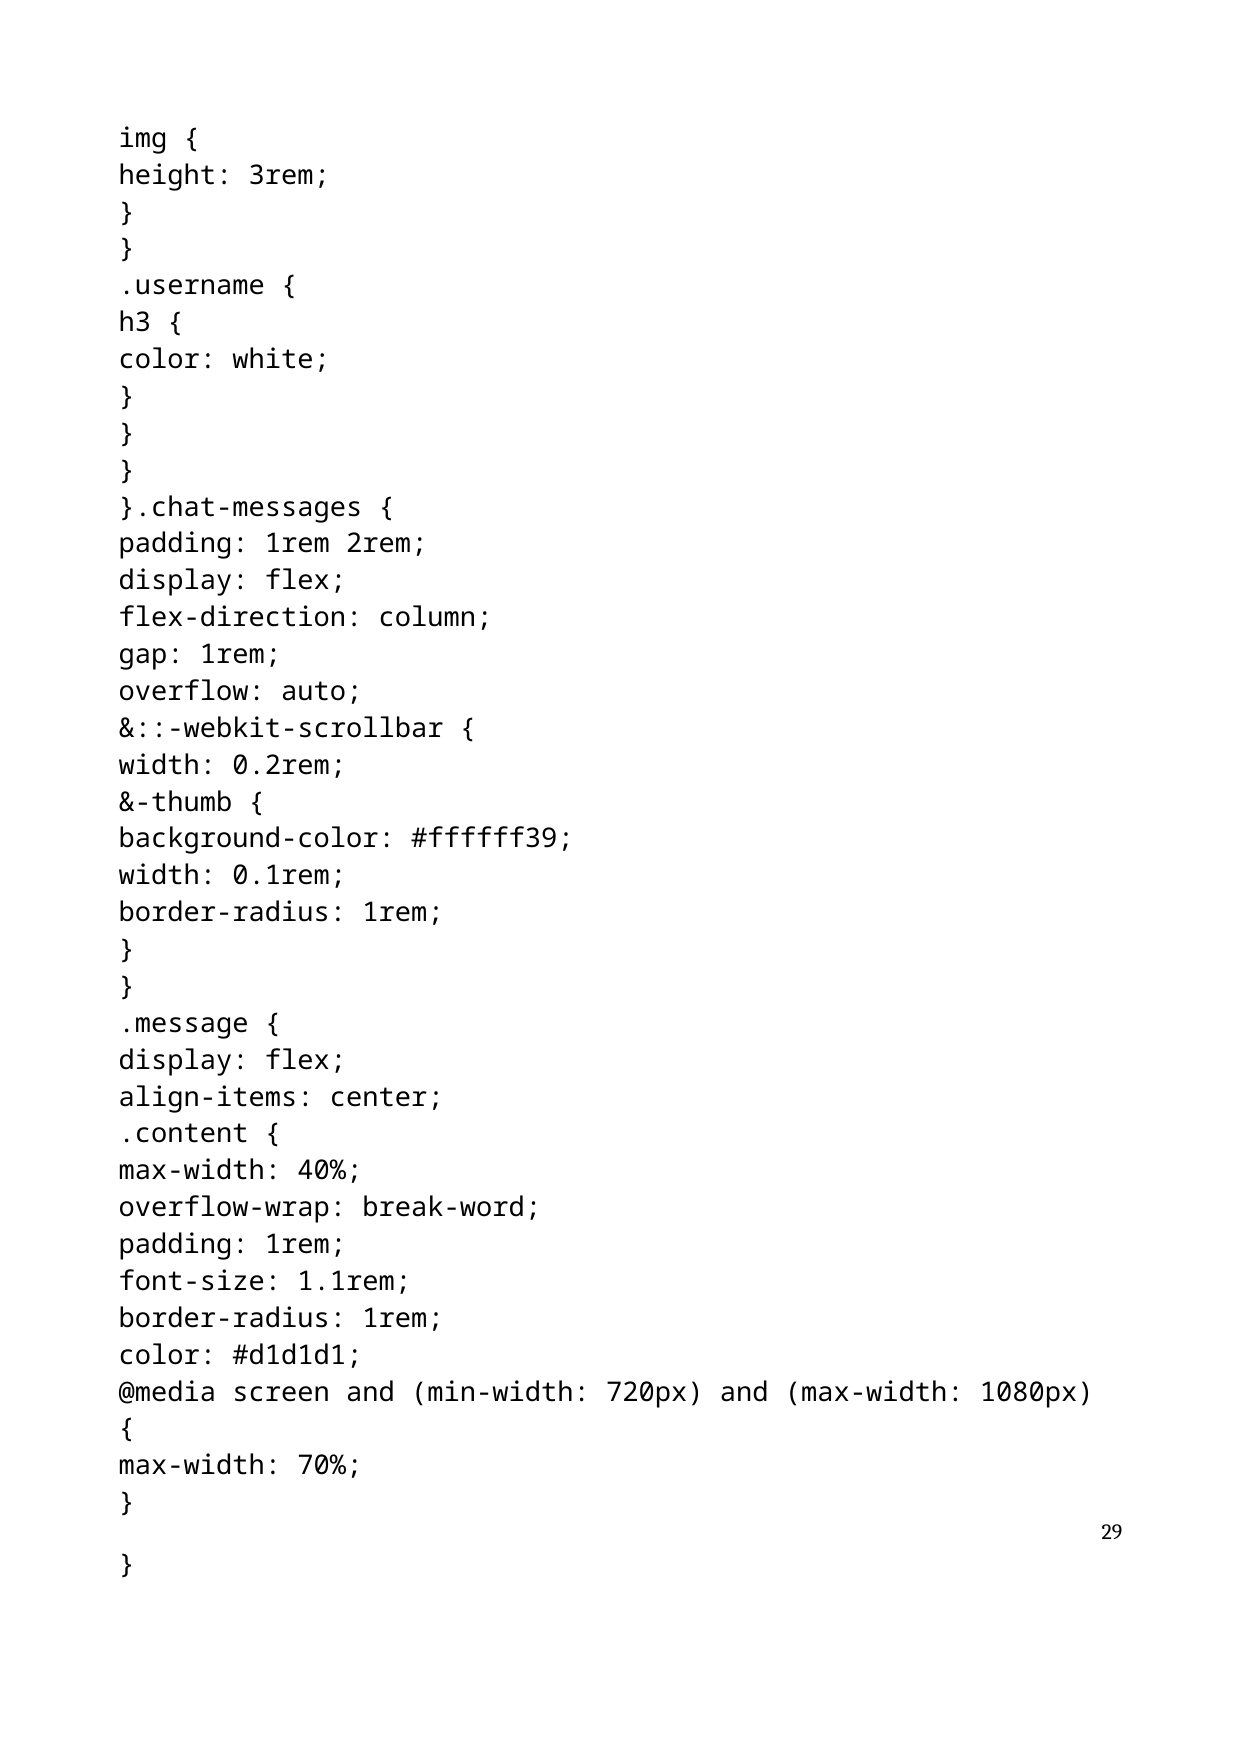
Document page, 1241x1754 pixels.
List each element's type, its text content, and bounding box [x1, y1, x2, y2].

text } [118, 450, 1122, 487]
text } [118, 966, 1122, 1003]
text } [118, 413, 1122, 450]
text color: #d1d1d1; [118, 1335, 1122, 1372]
text } [118, 192, 1122, 229]
text } [118, 929, 1122, 966]
text background-color: #ffffff39; [118, 819, 1122, 856]
text }.chat-messages { [118, 487, 1122, 524]
text .message { [118, 1003, 1122, 1040]
text overflow: auto; [118, 671, 1122, 708]
text border-radius: 1rem; [118, 893, 1122, 929]
text max-width: 40%; [118, 1151, 1122, 1188]
text width: 0.2rem; [118, 745, 1122, 782]
text } [118, 376, 1122, 413]
text gap: 1rem; [118, 634, 1122, 671]
text align-items: center; [118, 1077, 1122, 1114]
text height: 3rem; [118, 155, 1122, 192]
text @media screen and (min-width: 720px) and (max-width: 1080px) { [118, 1372, 1122, 1446]
text font-size: 1.1rem; [118, 1261, 1122, 1298]
text max-width: 70%; [118, 1446, 1122, 1483]
text img { [118, 118, 1122, 155]
text .username { [118, 266, 1122, 303]
text border-radius: 1rem; [118, 1298, 1122, 1335]
text color: white; [118, 339, 1122, 376]
text &-thumb { [118, 782, 1122, 819]
text 29 [118, 1519, 1122, 1545]
text padding: 1rem; [118, 1224, 1122, 1261]
text padding: 1rem 2rem; [118, 524, 1122, 561]
text display: flex; [118, 561, 1122, 598]
text &::-webkit-scrollbar { [118, 708, 1122, 745]
text } [118, 1545, 1122, 1582]
text } [118, 1483, 1122, 1519]
text .content { [118, 1114, 1122, 1151]
text } [118, 229, 1122, 266]
text width: 0.1rem; [118, 856, 1122, 893]
text flex-direction: column; [118, 598, 1122, 634]
text overflow-wrap: break-word; [118, 1188, 1122, 1224]
text display: flex; [118, 1040, 1122, 1077]
text h3 { [118, 303, 1122, 339]
